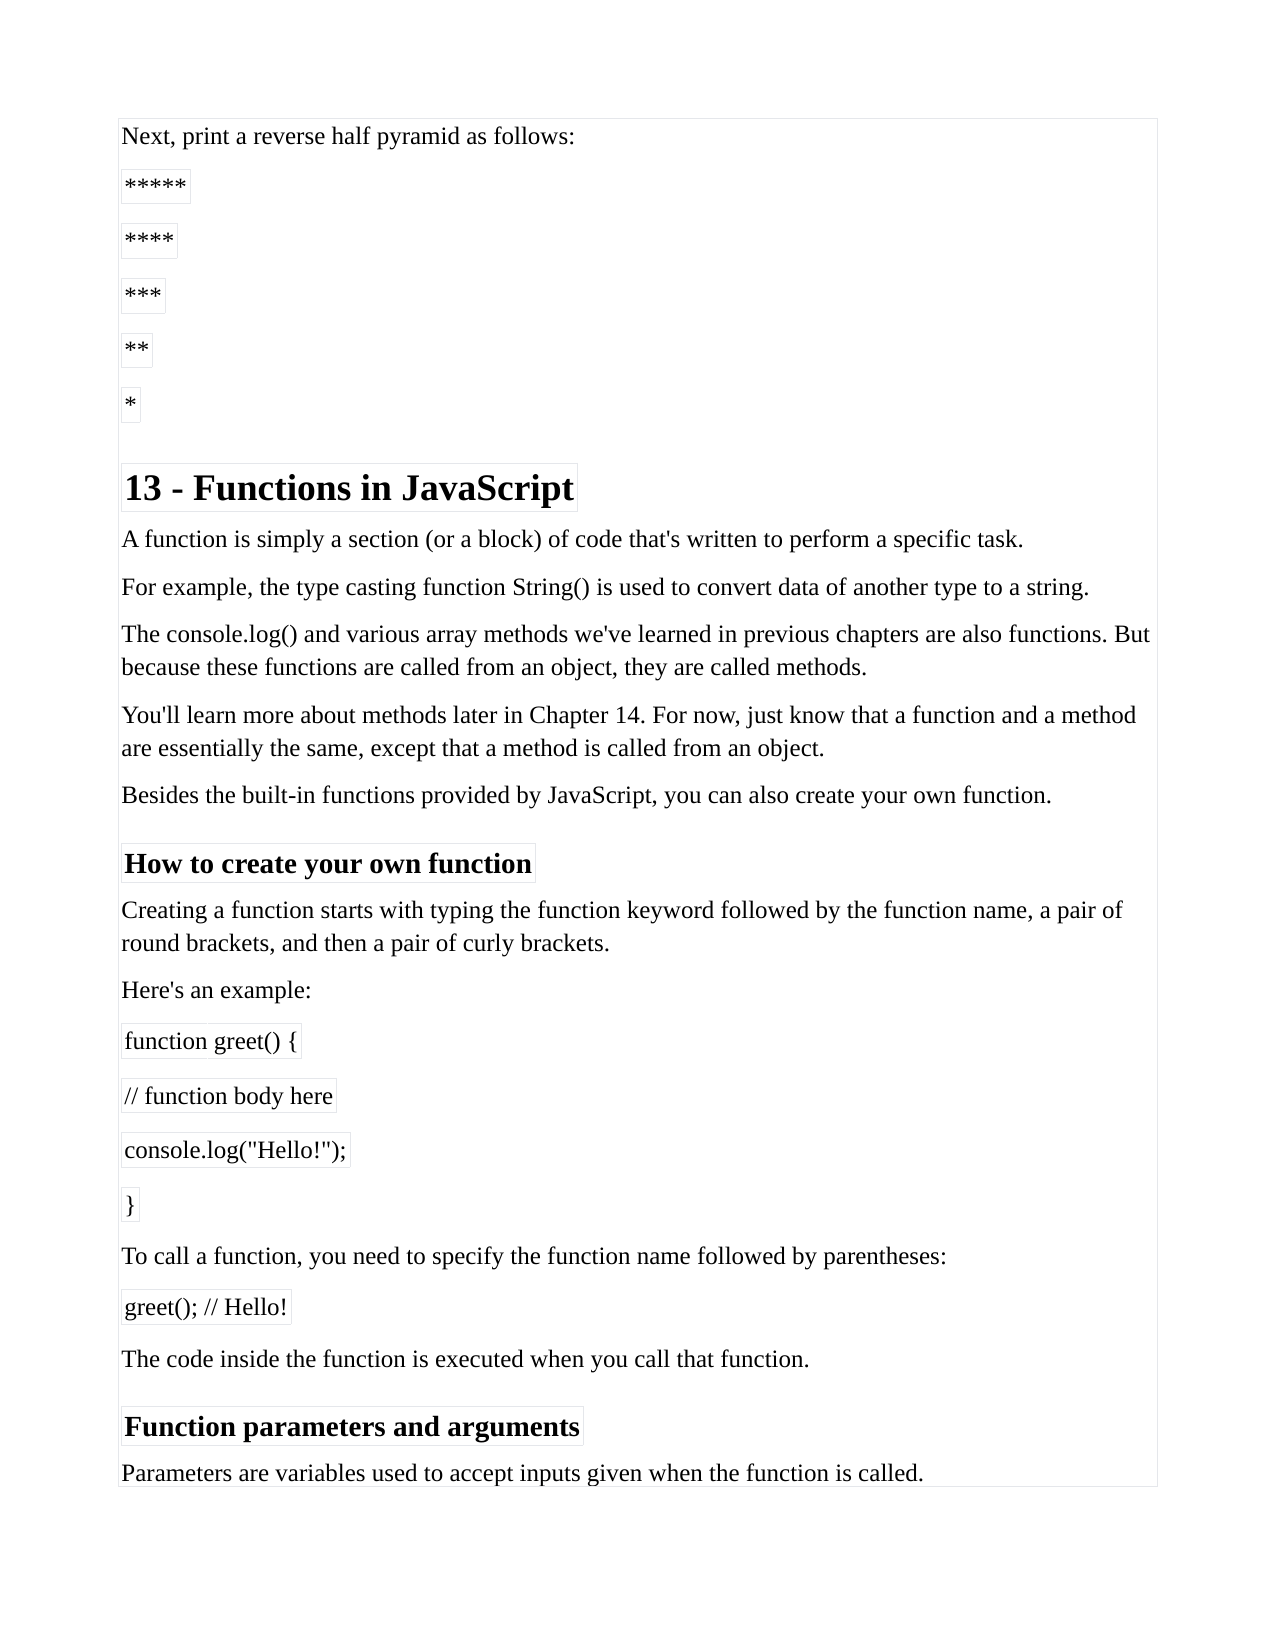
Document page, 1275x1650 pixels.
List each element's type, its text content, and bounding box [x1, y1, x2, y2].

text Besides the built-in functions provided by JavaScript, you can also create your own function. [119, 778, 1157, 809]
text Parameters are variables used to accept inputs given when the function is called. [119, 1455, 1157, 1486]
text **** [119, 220, 1157, 258]
text The console.log() and various array methods we've learned in previous chapters are also functions. But because these functions are called from an object, they are called methods. [119, 616, 1157, 681]
text To call a function, you need to specify the function name followed by parentheses: [119, 1238, 1157, 1270]
text } [119, 1184, 1157, 1222]
text greet(); // Hello! [119, 1286, 1157, 1324]
text You'll learn more about methods later in Chapter 14. For now, just know that a function and a method are essentially the same, except that a method is called from an object. [119, 697, 1157, 762]
text *** [119, 275, 1157, 313]
text function greet() { [119, 1020, 1157, 1058]
text For example, the type casting function String() is used to convert data of another type to a string. [119, 569, 1157, 601]
subtitle Function parameters and arguments [119, 1403, 1157, 1445]
text Creating a function starts with typing the function keyword followed by the function name, a pair of round brackets, and then a pair of curly brackets. [119, 892, 1157, 957]
text console.log("Hello!"); [119, 1129, 1157, 1167]
text // function body here [119, 1075, 1157, 1112]
subtitle How to create your own function [119, 840, 1157, 882]
text Here's an example: [119, 972, 1157, 1004]
subtitle 13 - Functions in JavaScript [119, 459, 1157, 512]
text ***** [119, 166, 1157, 203]
text The code inside the function is executed when you call that function. [119, 1341, 1157, 1372]
text * [119, 384, 1157, 422]
text ** [119, 329, 1157, 367]
text A function is simply a section (or a block) of code that's written to perform a specific task. [119, 521, 1157, 553]
text Next, print a reverse half pyramid as follows: [119, 119, 1157, 150]
